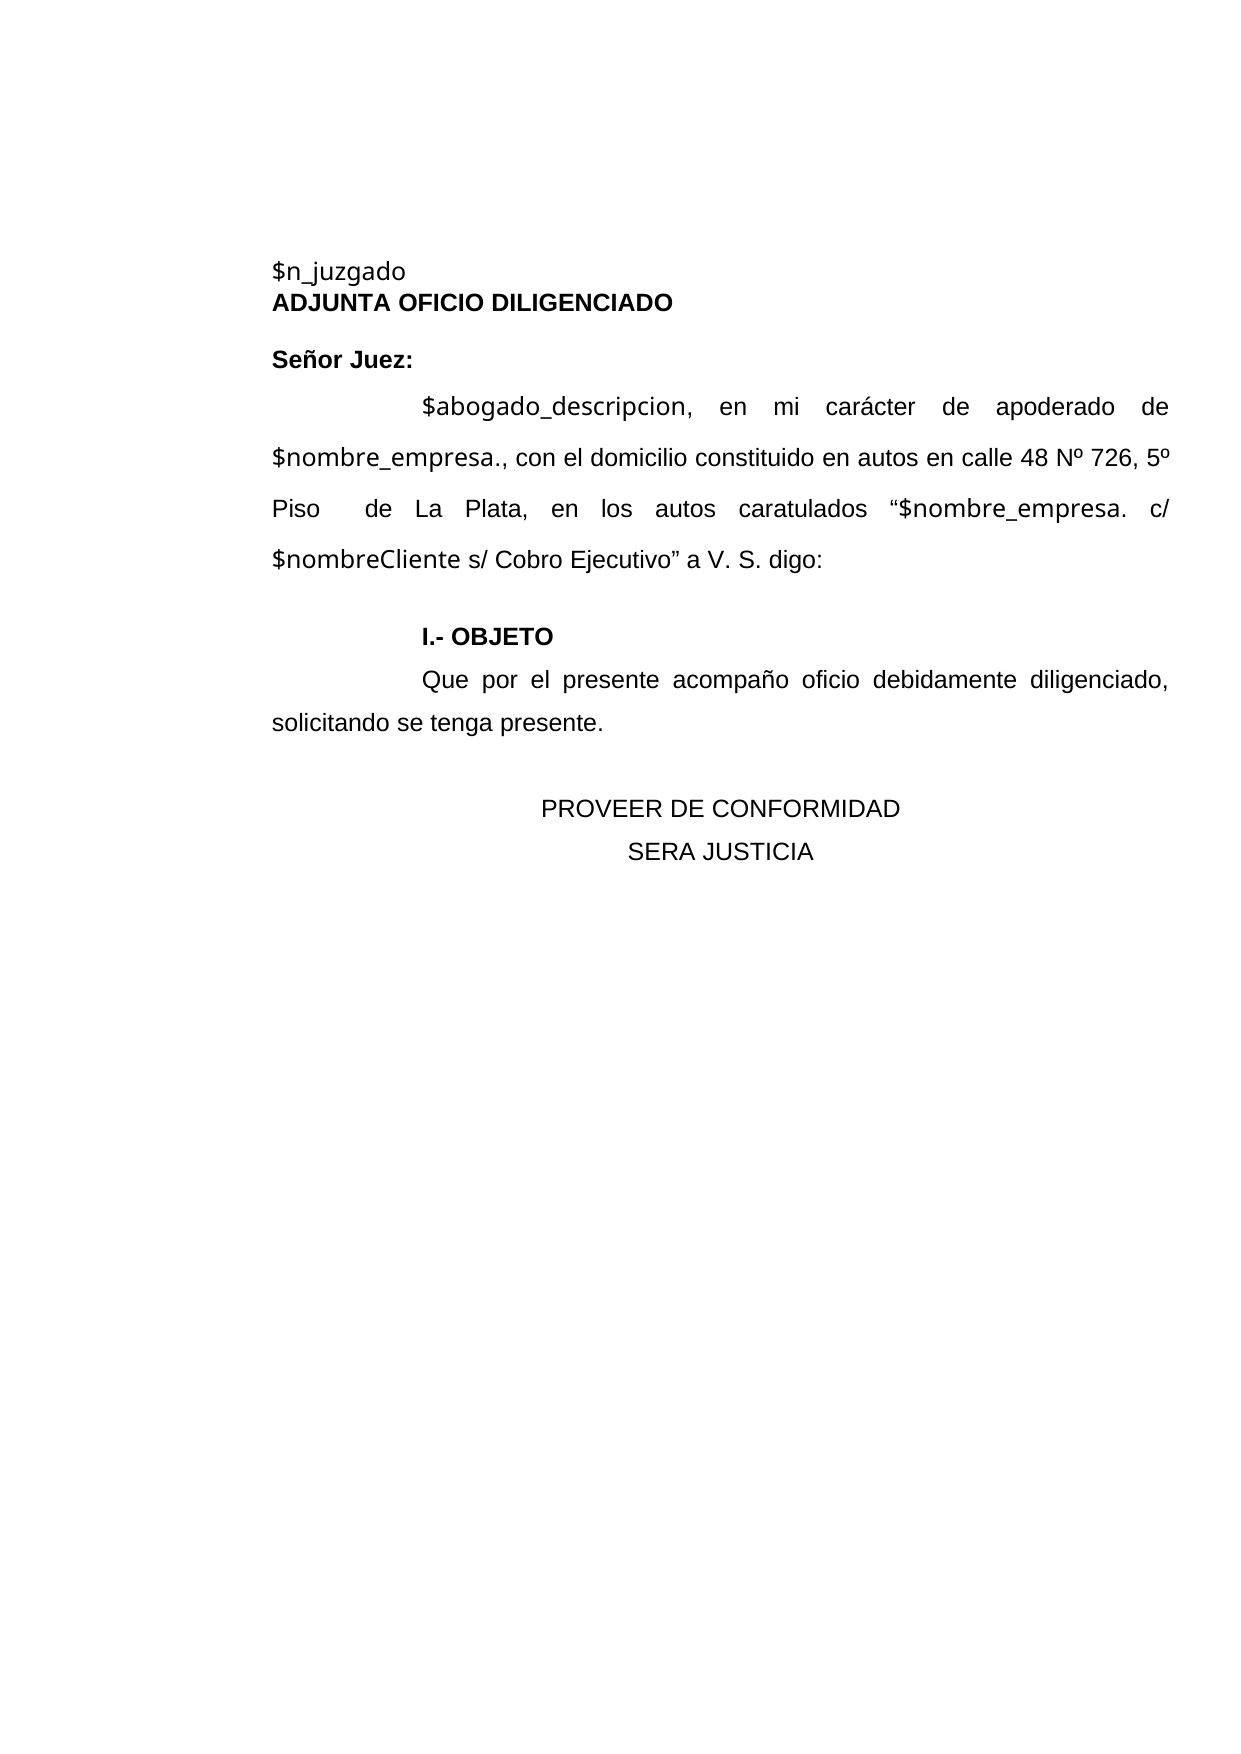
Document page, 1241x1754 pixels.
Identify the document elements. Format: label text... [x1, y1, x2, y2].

text ADJUNTA OFICIO DILIGENCIADO [272, 288, 1169, 317]
text Que por el presente acompaño oficio debidamente diligenciado, solicitando se tenga presente. [272, 665, 1169, 737]
text SERA JUSTICIA [272, 837, 1169, 866]
text Señor Juez: [272, 346, 1169, 374]
text $n_juzgado [272, 254, 1169, 288]
text PROVEER DE CONFORMIDAD [272, 794, 1169, 823]
text $abogado_descripcion, en mi carácter de apoderado de $nombre_empresa., con el domicilio constituido en autos en calle 48 Nº 726, 5º Piso de La Plata, en los autos caratulados “$nombre_empresa. c/ $nombreCliente s/ Cobro Ejecutivo” a V. S. digo: [272, 389, 1169, 576]
text I.- OBJETO [272, 622, 1169, 650]
